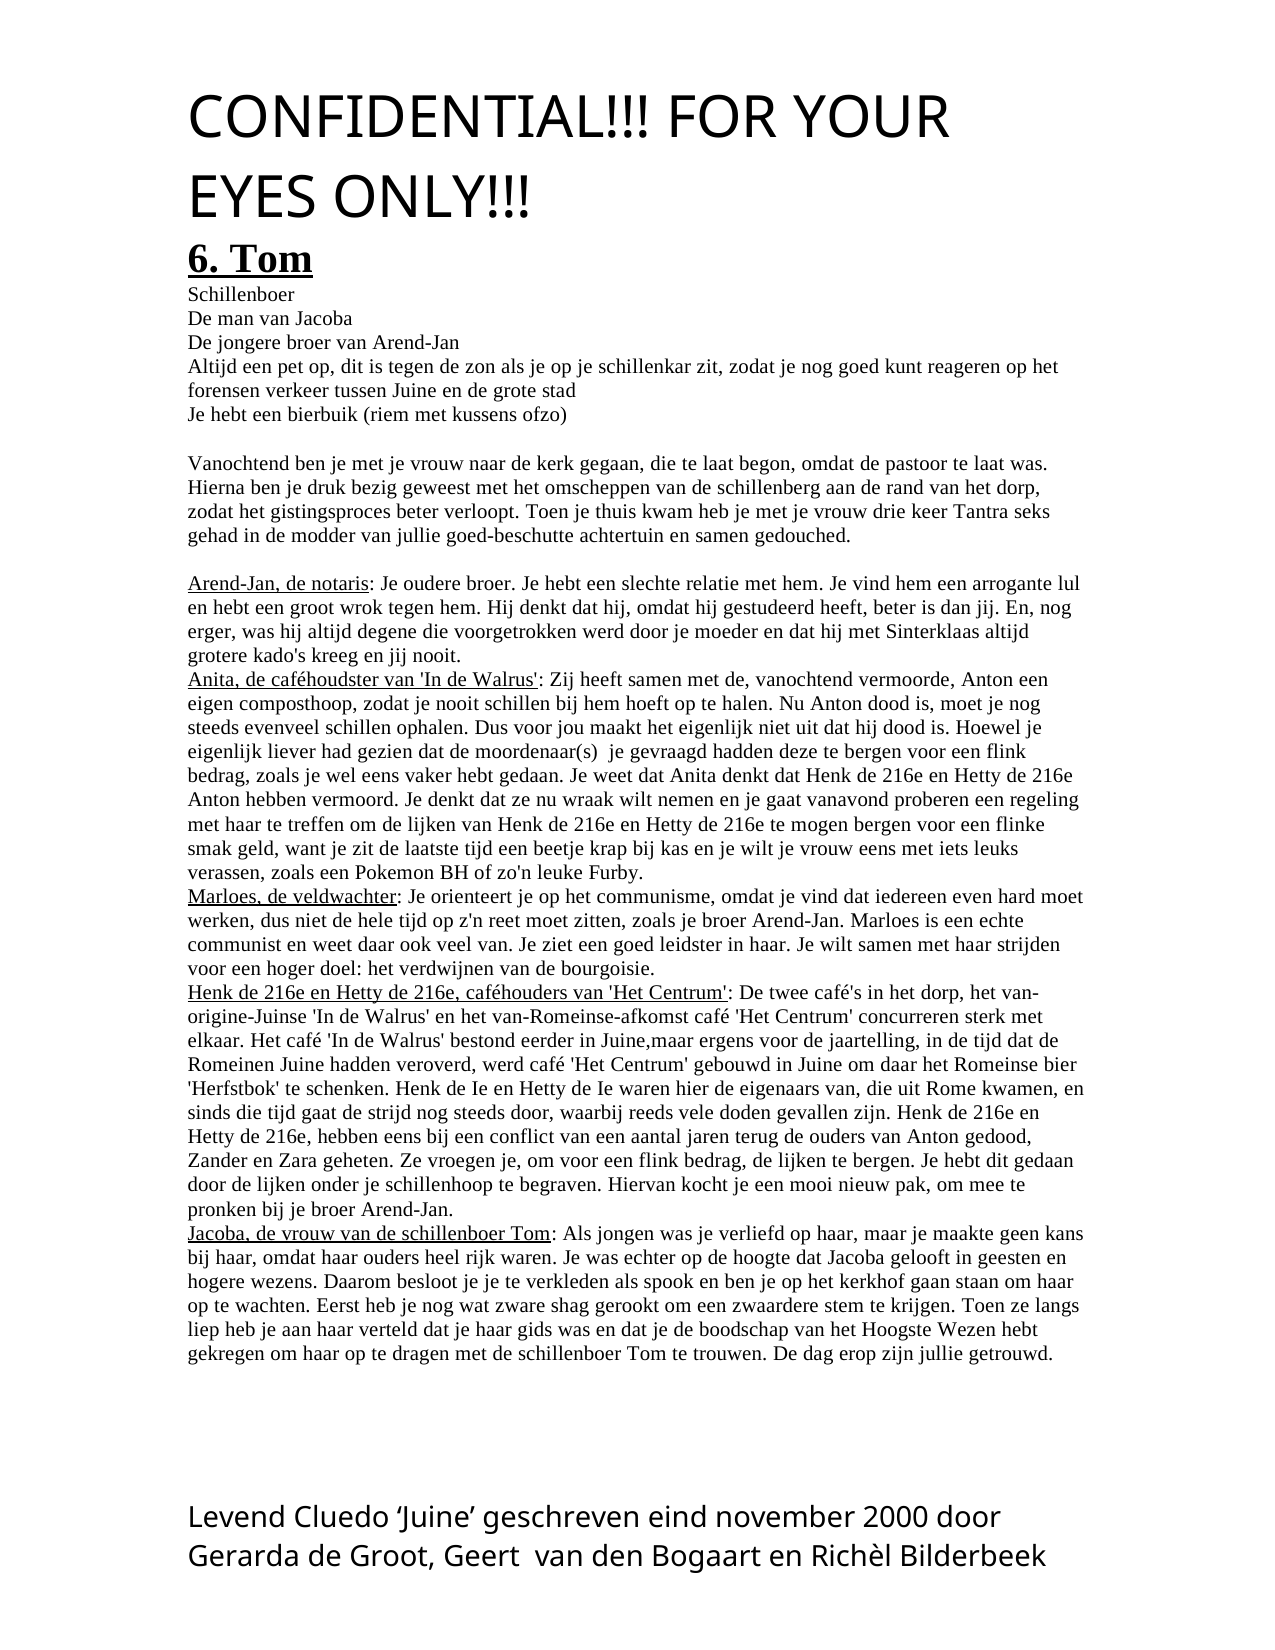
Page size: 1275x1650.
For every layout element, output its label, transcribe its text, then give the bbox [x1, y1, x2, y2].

text De man van Jacoba [187, 306, 1087, 330]
text Je hebt een bierbuik (riem met kussens ofzo) [187, 402, 1087, 426]
text Vanochtend ben je met je vrouw naar de kerk gegaan, die te laat begon, omdat de pastoor te laat was. Hierna ben je druk bezig geweest met het omscheppen van de schillenberg aan de rand van het dorp, zodat het gistingsproces beter verloopt. Toen je thuis kwam heb je met je vrouw drie keer Tantra seks gehad in de modder van jullie goed-beschutte achtertuin en samen gedouched. [187, 450, 1087, 547]
text Altijd een pet op, dit is tegen de zon als je op je schillenkar zit, zodat je nog goed kunt reageren op het forensen verkeer tussen Juine en de grote stad [187, 354, 1087, 402]
text 6. Tom [187, 234, 1087, 282]
text De jongere broer van Arend-Jan [187, 330, 1087, 354]
text Jacoba, de vrouw van de schillenboer Tom: Als jongen was je verliefd op haar, maar je maakte geen kans bij haar, omdat haar ouders heel rijk waren. Je was echter op de hoogte dat Jacoba gelooft in geesten en hogere wezens. Daarom besloot je je te verkleden als spook en ben je op het kerkhof gaan staan om haar op te wachten. Eerst heb je nog wat zware shag gerookt om een zwaardere stem te krijgen. Toen ze langs liep heb je aan haar verteld dat je haar gids was en dat je de boodschap van het Hoogste Wezen hebt gekregen om haar op te dragen met de schillenboer Tom te trouwen. De dag erop zijn jullie getrouwd. [187, 1220, 1087, 1365]
text Schillenboer [187, 282, 1087, 306]
text Arend-Jan, de notaris: Je oudere broer. Je hebt een slechte relatie met hem. Je vind hem een arrogante lul en hebt een groot wrok tegen hem. Hij denkt dat hij, omdat hij gestudeerd heeft, beter is dan jij. En, nog erger, was hij altijd degene die voorgetrokken werd door je moeder en dat hij met Sinterklaas altijd grotere kado's kreeg en jij nooit. [187, 571, 1087, 667]
text Marloes, de veldwachter: Je orienteert je op het communisme, omdat je vind dat iedereen even hard moet werken, dus niet de hele tijd op z'n reet moet zitten, zoals je broer Arend-Jan. Marloes is een echte communist en weet daar ook veel van. Je ziet een goed leidster in haar. Je wilt samen met haar strijden voor een hoger doel: het verdwijnen van de bourgoisie. [187, 883, 1087, 980]
text Henk de 216e en Hetty de 216e, caféhouders van 'Het Centrum': De twee café's in het dorp, het van-origine-Juinse 'In de Walrus' en het van-Romeinse-afkomst café 'Het Centrum' concurreren sterk met elkaar. Het café 'In de Walrus' bestond eerder in Juine,maar ergens voor de jaartelling, in de tijd dat de Romeinen Juine hadden veroverd, werd café 'Het Centrum' gebouwd in Juine om daar het Romeinse bier 'Herfstbok' te schenken. Henk de Ie en Hetty de Ie waren hier de eigenaars van, die uit Rome kwamen, en sinds die tijd gaat de strijd nog steeds door, waarbij reeds vele doden gevallen zijn. Henk de 216e en Hetty de 216e, hebben eens bij een conflict van een aantal jaren terug de ouders van Anton gedood, Zander en Zara geheten. Ze vroegen je, om voor een flink bedrag, de lijken te bergen. Je hebt dit gedaan door de lijken onder je schillenhoop te begraven. Hiervan kocht je een mooi nieuw pak, om mee te pronken bij je broer Arend-Jan. [187, 980, 1087, 1220]
text Anita, de caféhoudster van 'In de Walrus': Zij heeft samen met de, vanochtend vermoorde, Anton een eigen composthoop, zodat je nooit schillen bij hem hoeft op te halen. Nu Anton dood is, moet je nog steeds evenveel schillen ophalen. Dus voor jou maakt het eigenlijk niet uit dat hij dood is. Hoewel je eigenlijk liever had gezien dat de moordenaar(s) je gevraagd hadden deze te bergen voor een flink bedrag, zoals je wel eens vaker hebt gedaan. Je weet dat Anita denkt dat Henk de 216e en Hetty de 216e Anton hebben vermoord. Je denkt dat ze nu wraak wilt nemen en je gaat vanavond proberen een regeling met haar te treffen om de lijken van Henk de 216e en Hetty de 216e te mogen bergen voor een flinke smak geld, want je zit de laatste tijd een beetje krap bij kas en je wilt je vrouw eens met iets leuks verassen, zoals een Pokemon BH of zo'n leuke Furby. [187, 667, 1087, 883]
